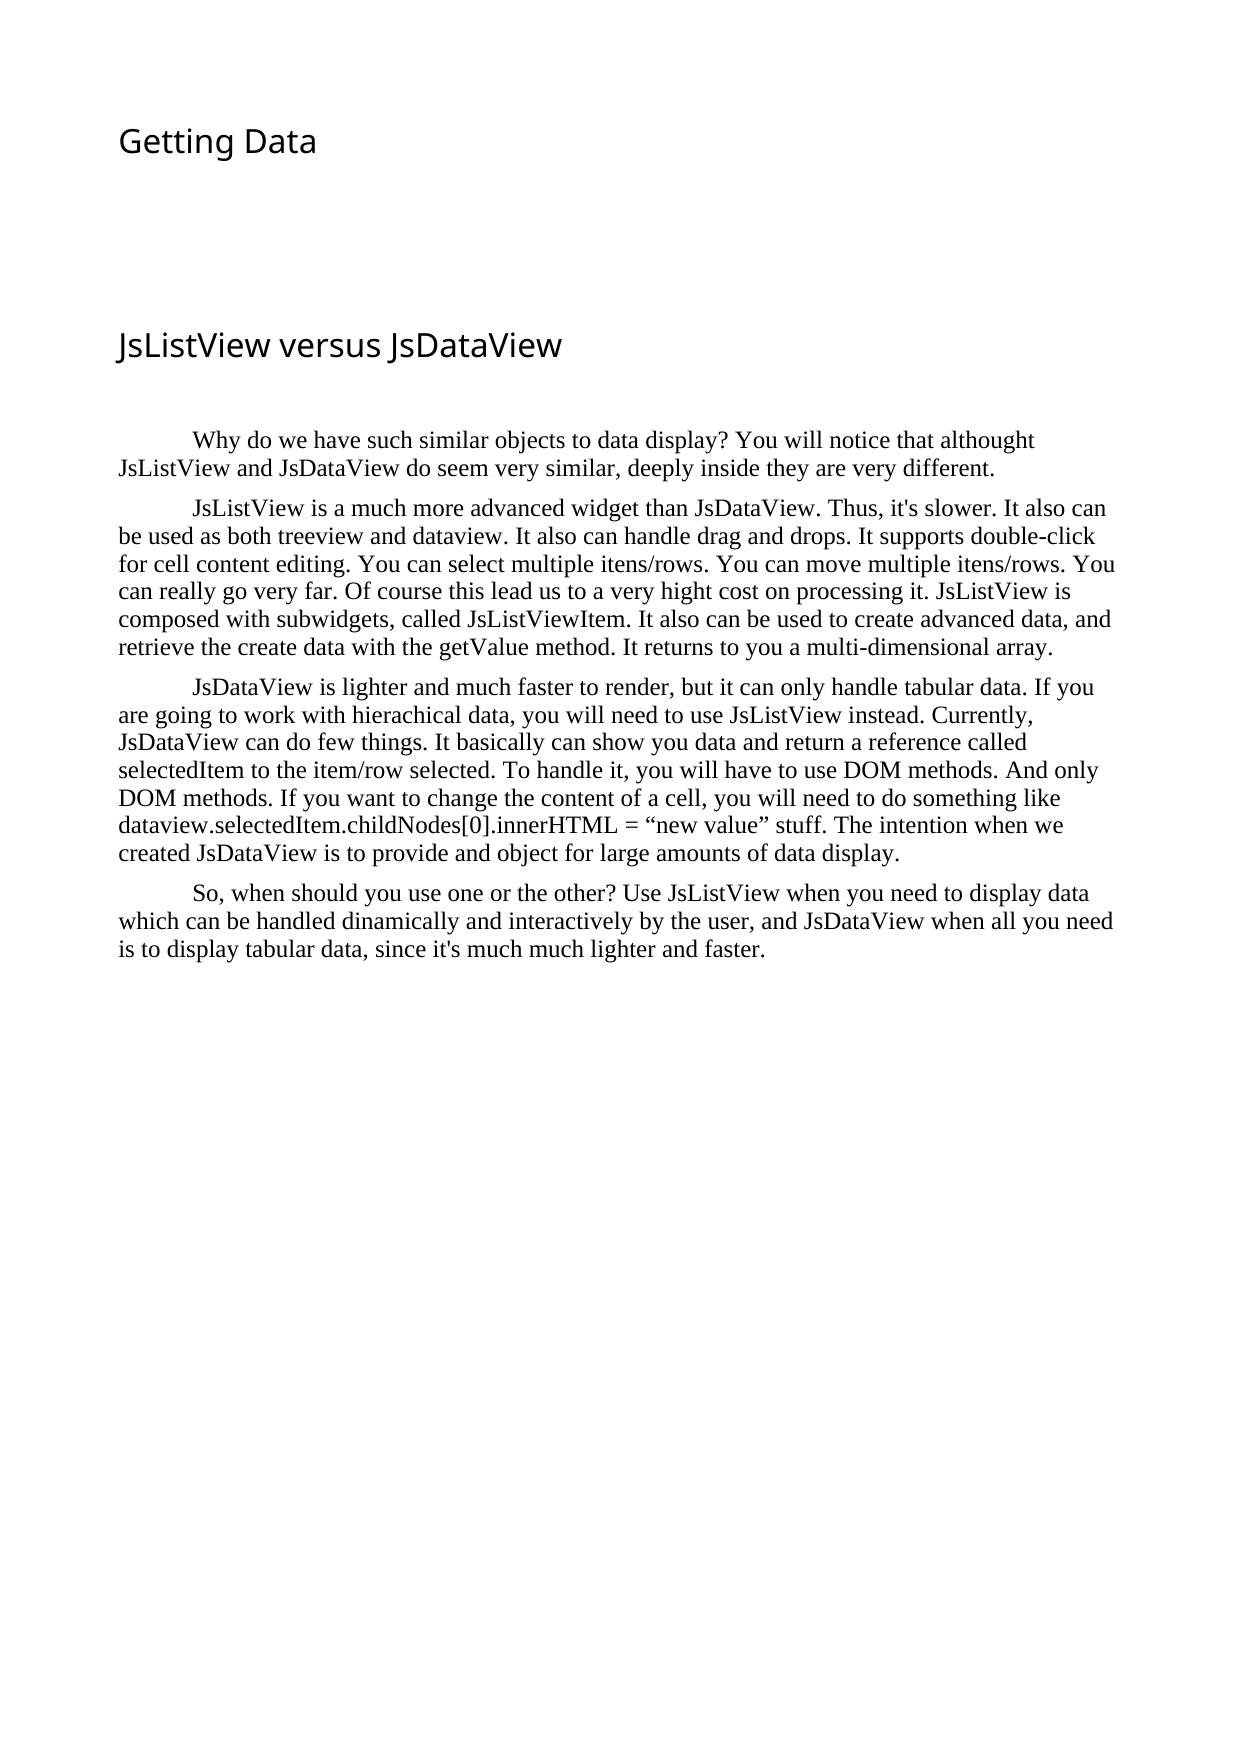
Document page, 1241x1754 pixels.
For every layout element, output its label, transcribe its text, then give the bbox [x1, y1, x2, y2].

text JsDataView is lighter and much faster to render, but it can only handle tabular data. If you are going to work with hierachical data, you will need to use JsListView instead. Currently, JsDataView can do few things. It basically can show you data and return a reference called selectedItem to the item/row selected. To handle it, you will have to use DOM methods. And only DOM methods. If you want to change the content of a cell, you will need to do something like dataview.selectedItem.childNodes[0].innerHTML = “new value” stuff. The intention when we created JsDataView is to provide and object for large amounts of data display. [118, 673, 1122, 867]
text Why do we have such similar objects to data display? You will notice that althought JsListView and JsDataView do seem very similar, deeply inside they are very different. [118, 426, 1122, 482]
text JsListView is a much more advanced widget than JsDataView. Thus, it's slower. It also can be used as both treeview and dataview. It also can handle drag and drops. It supports double-click for cell content editing. You can select multiple itens/rows. You can move multiple itens/rows. You can really go very far. Of course this lead us to a very hight cost on processing it. JsListView is composed with subwidgets, called JsListViewItem. It also can be used to create advanced data, and retrieve the create data with the getValue method. It returns to you a multi-dimensional array. [118, 494, 1122, 661]
subtitle Getting Data [118, 118, 1122, 163]
subtitle JsListView versus JsDataView [118, 322, 1122, 367]
text So, when should you use one or the other? Use JsListView when you need to display data which can be handled dinamically and interactively by the user, and JsDataView when all you need is to display tabular data, since it's much much lighter and faster. [118, 879, 1122, 963]
